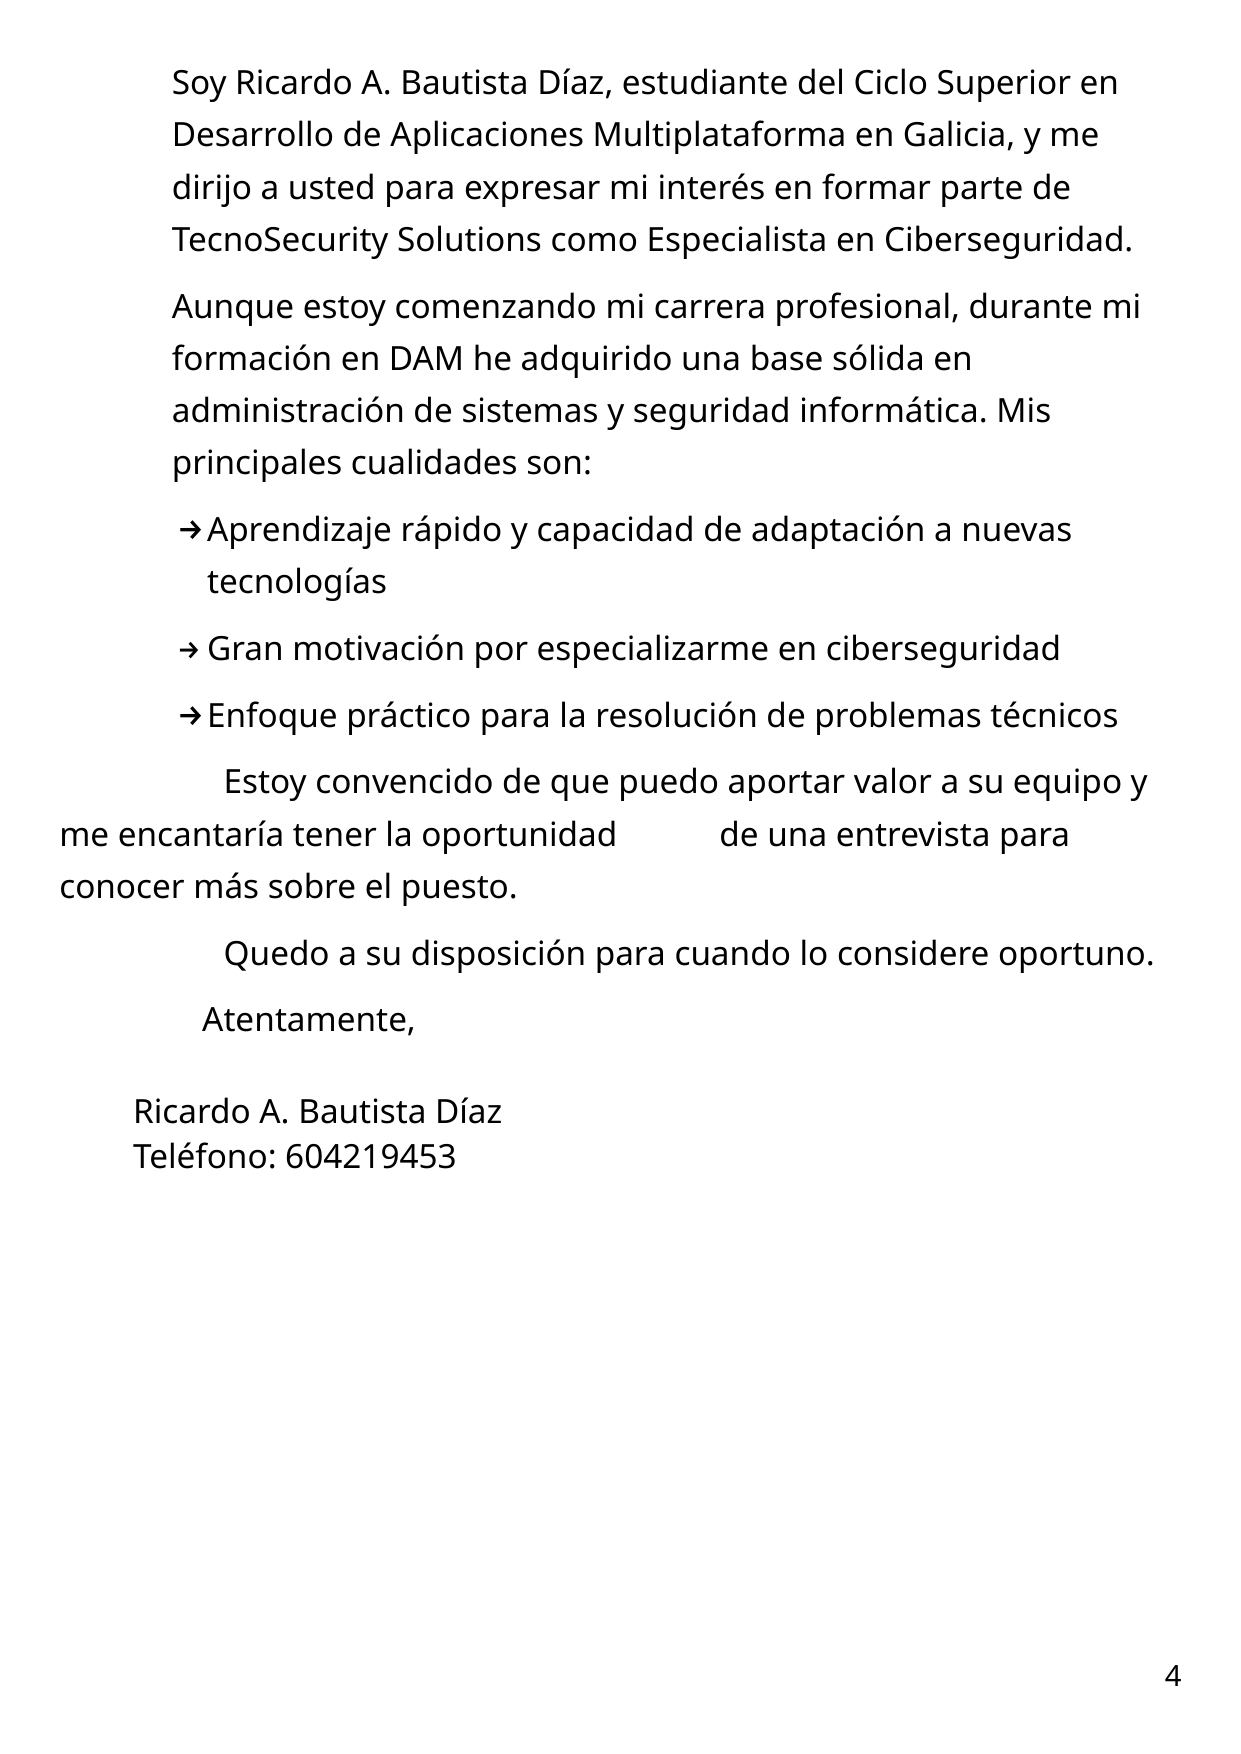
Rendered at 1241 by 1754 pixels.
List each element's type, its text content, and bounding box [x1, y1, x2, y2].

text Atentamente, [59, 996, 1181, 1042]
list Estoy convencido de que puedo aportar valor a su equipo y me encantaría tener la oportunidad de una entrevista para conocer más sobre el puesto. [59, 758, 1181, 908]
list Enfoque práctico para la resolución de problemas técnicos [177, 691, 1181, 737]
list Aunque estoy comenzando mi carrera profesional, durante mi formación en DAM he adquirido una base sólida en administración de sistemas y seguridad informática. Mis principales cualidades son: [134, 282, 1181, 484]
list Quedo a su disposición para cuando lo considere oportuno. [59, 929, 1181, 975]
text Ricardo A. Bautista Díaz Teléfono: 604219453 [59, 1088, 1181, 1179]
list Gran motivación por especializarme en ciberseguridad [177, 625, 1181, 670]
list Aprendizaje rápido y capacidad de adaptación a nuevas tecnologías [177, 506, 1181, 603]
list Soy Ricardo A. Bautista Díaz, estudiante del Ciclo Superior en Desarrollo de Aplicaciones Multiplataforma en Galicia, y me dirijo a usted para expresar mi interés en formar parte de TecnoSecurity Solutions como Especialista en Ciberseguridad. [134, 59, 1181, 261]
